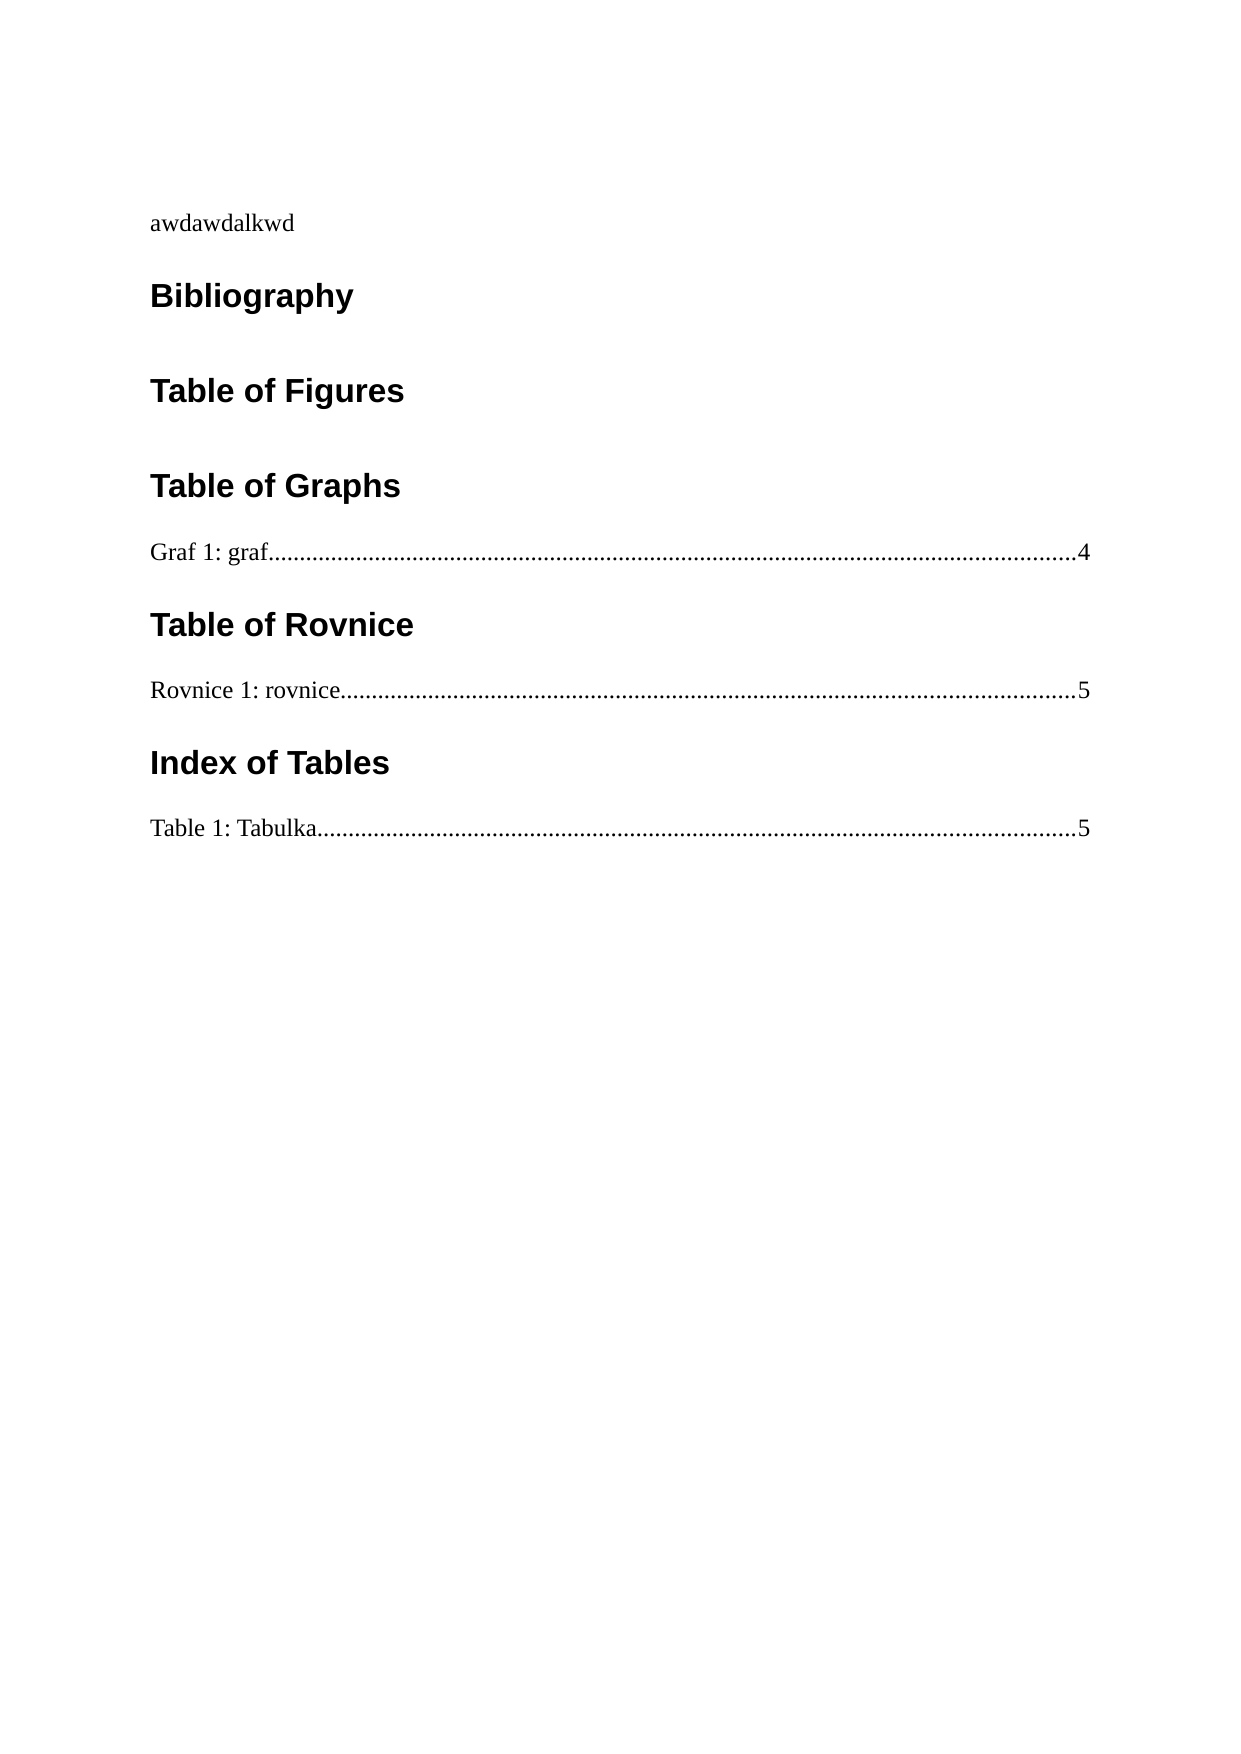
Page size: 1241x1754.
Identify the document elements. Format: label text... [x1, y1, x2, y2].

text Rovnice 1: rovnice 5 [150, 675, 1090, 704]
subtitle Table of Rovnice [150, 605, 1090, 643]
text awdawdalkwd [150, 208, 1090, 237]
text Graf 1: graf 4 [150, 537, 1090, 565]
text Table 1: Tabulka 5 [150, 813, 1090, 842]
subtitle Table of Graphs [150, 467, 1090, 505]
subtitle Bibliography [150, 276, 1090, 315]
subtitle Table of Figures [150, 371, 1090, 410]
subtitle Index of Tables [150, 743, 1090, 781]
